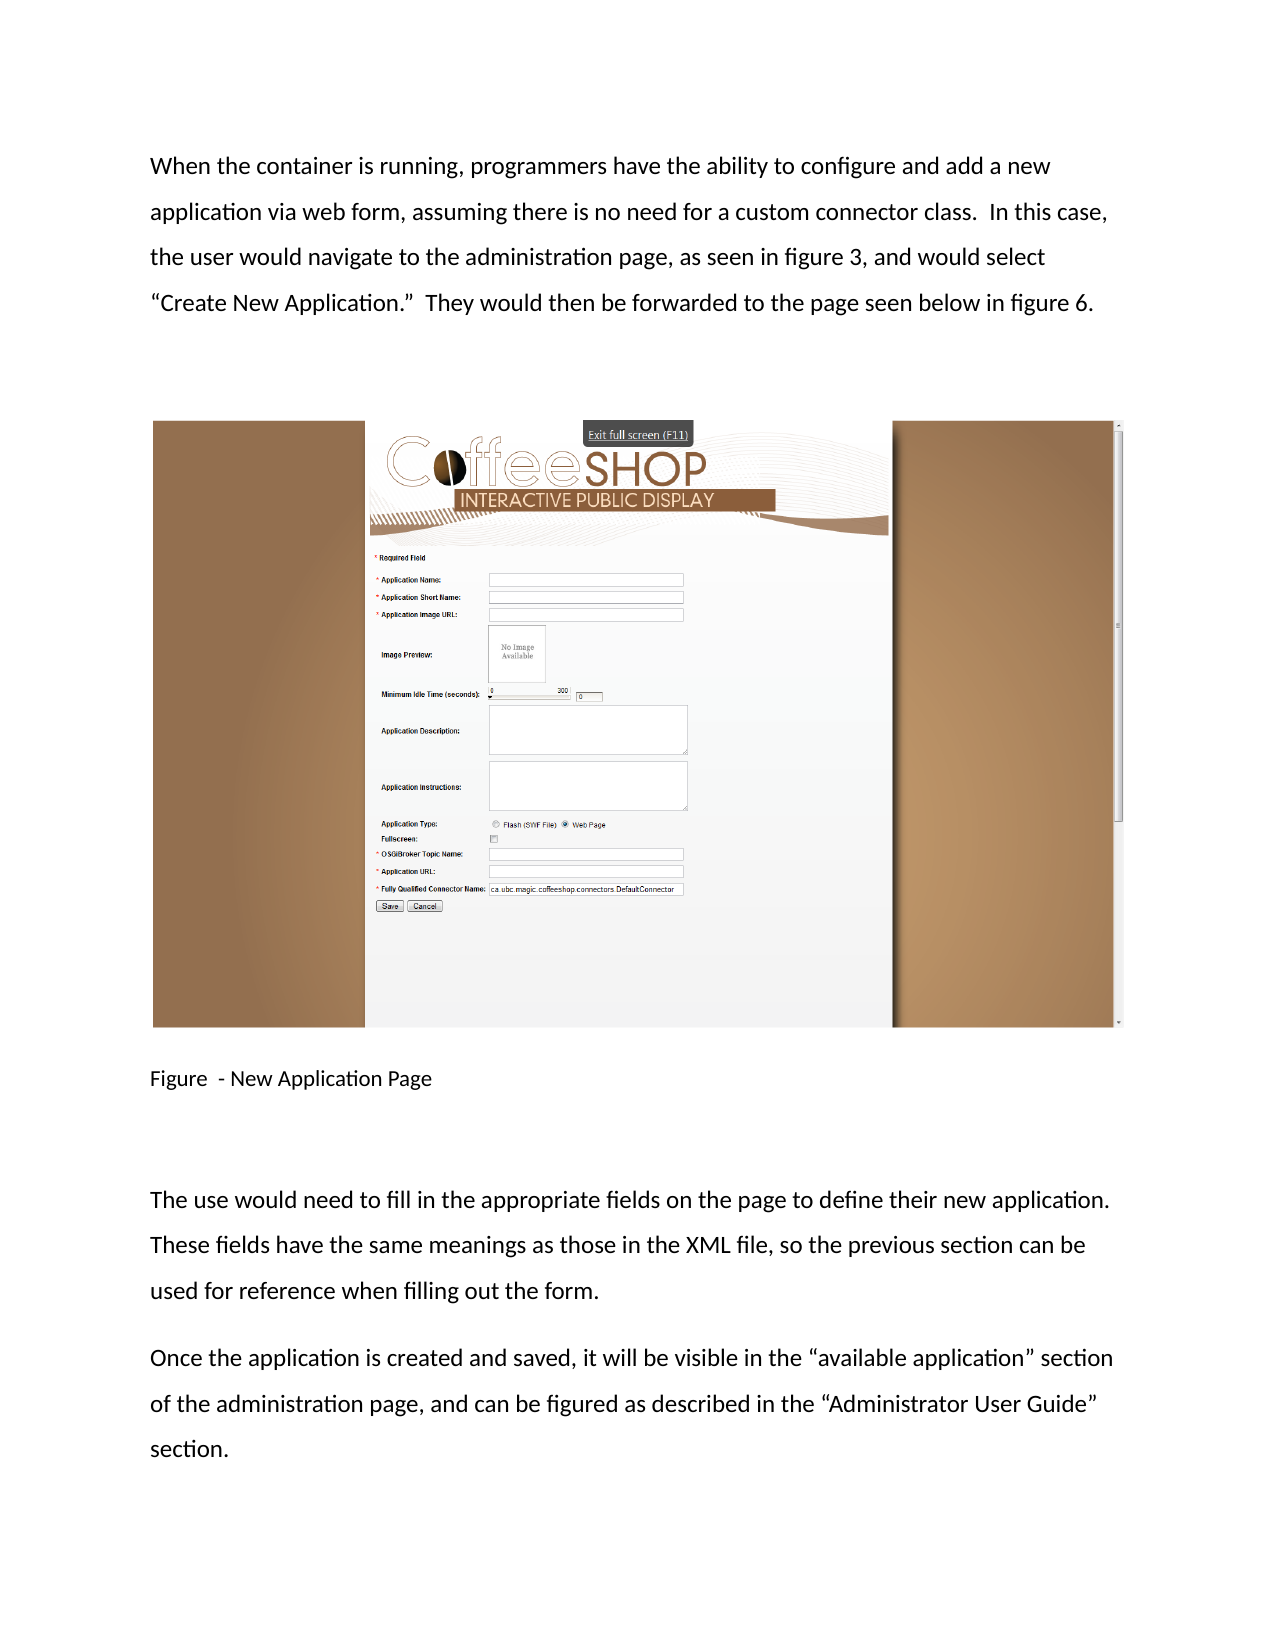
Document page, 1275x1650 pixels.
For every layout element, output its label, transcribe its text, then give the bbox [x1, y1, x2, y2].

picture [150, 420, 1125, 1030]
text The use would need to fill in the appropriate fields on the page to define their new application. These fields have the same meanings as those in the XML file, so the previous section can be used for reference when filling out the form. [150, 1184, 1125, 1306]
text Figure - New Application Page [150, 1064, 1125, 1092]
text When the container is running, programmers have the ability to configure and add a new application via web form, assuming there is no need for a custom connector class. In this case, the user would navigate to the administration page, as seen in figure 3, and would select “Create New Application.” They would then be forwarded to the page seen below in figure 6. [150, 150, 1125, 318]
text Once the application is created and saved, it will be visible in the “available application” section of the administration page, and can be figured as described in the “Administrator User Guide” section. [150, 1342, 1125, 1464]
